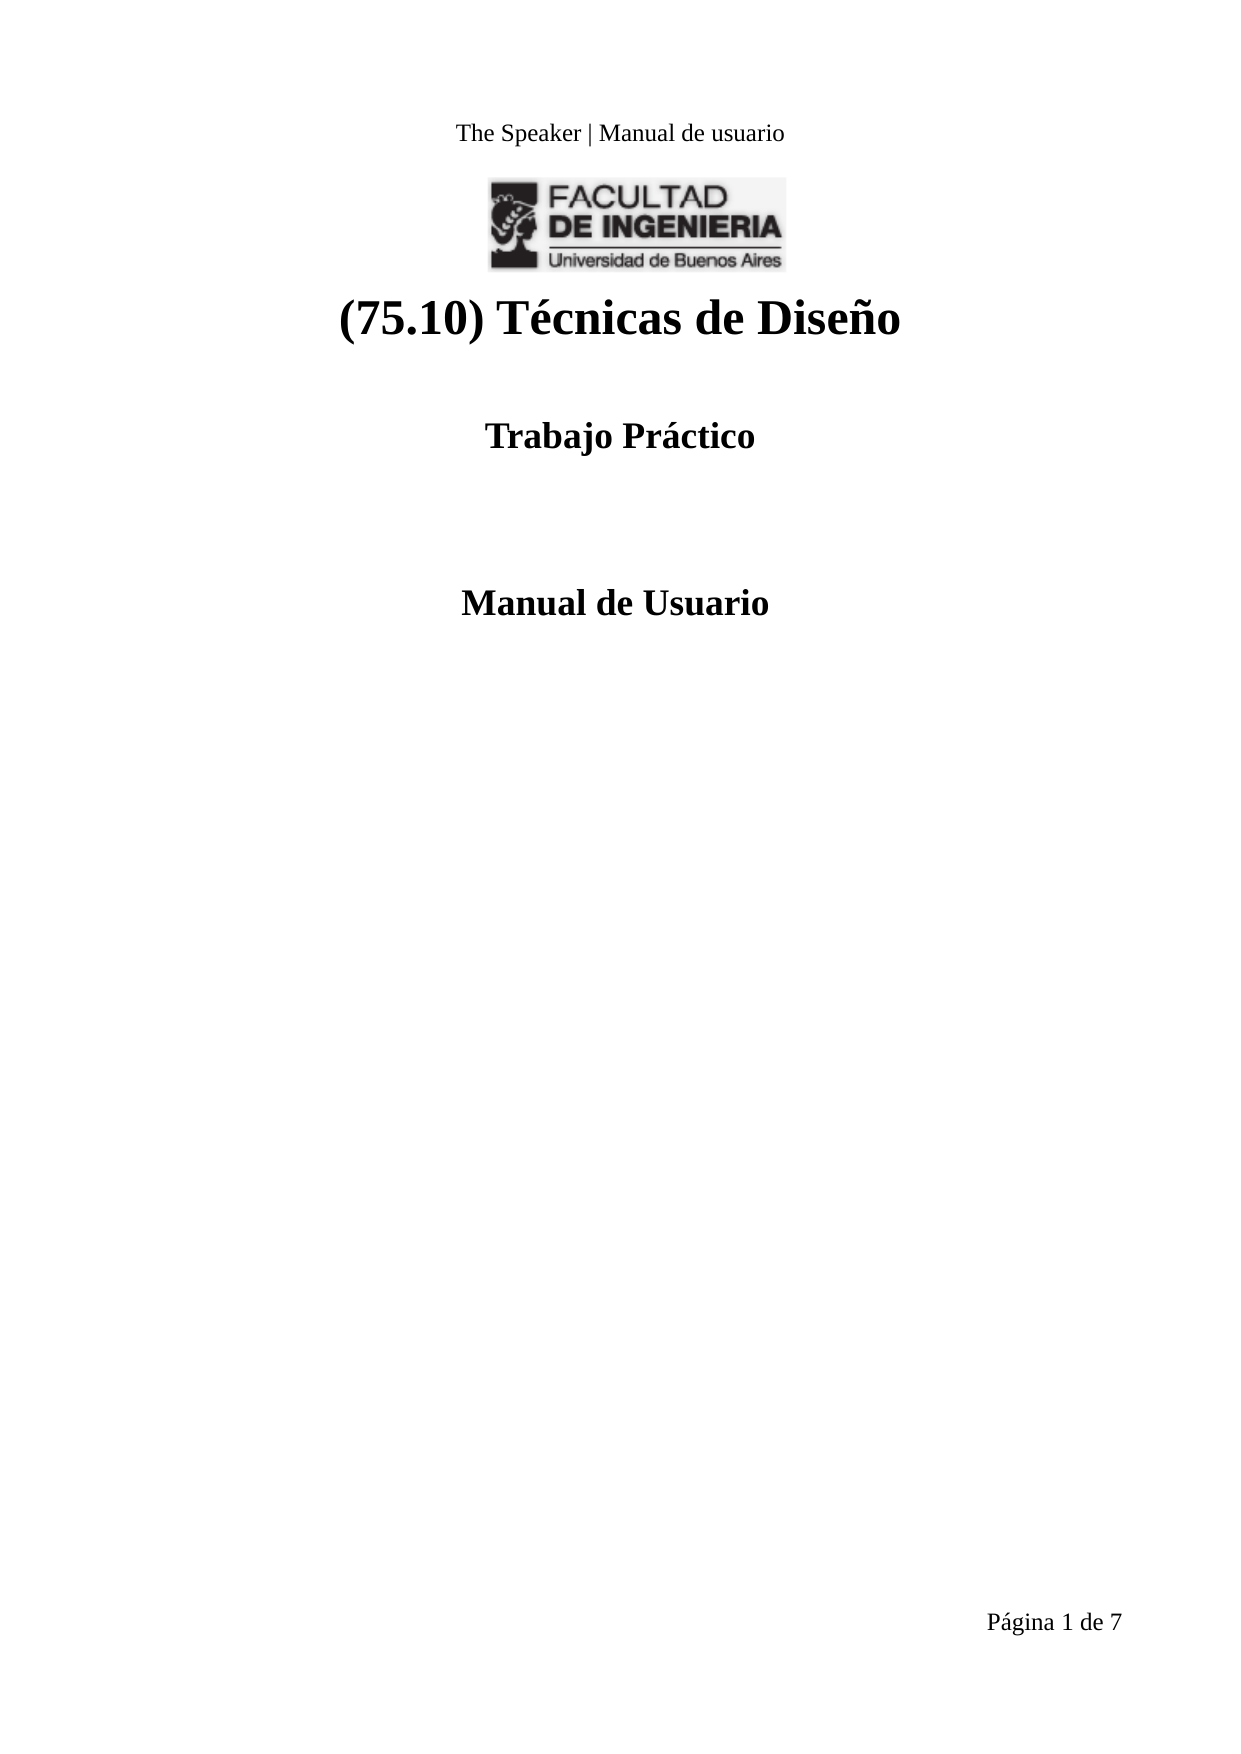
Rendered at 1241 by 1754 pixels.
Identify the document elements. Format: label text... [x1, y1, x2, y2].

text Trabajo Práctico [118, 413, 1122, 456]
picture [487, 176, 788, 274]
text Manual de Usuario [118, 580, 1122, 623]
text (75.10) Técnicas de Diseño [118, 288, 1122, 345]
